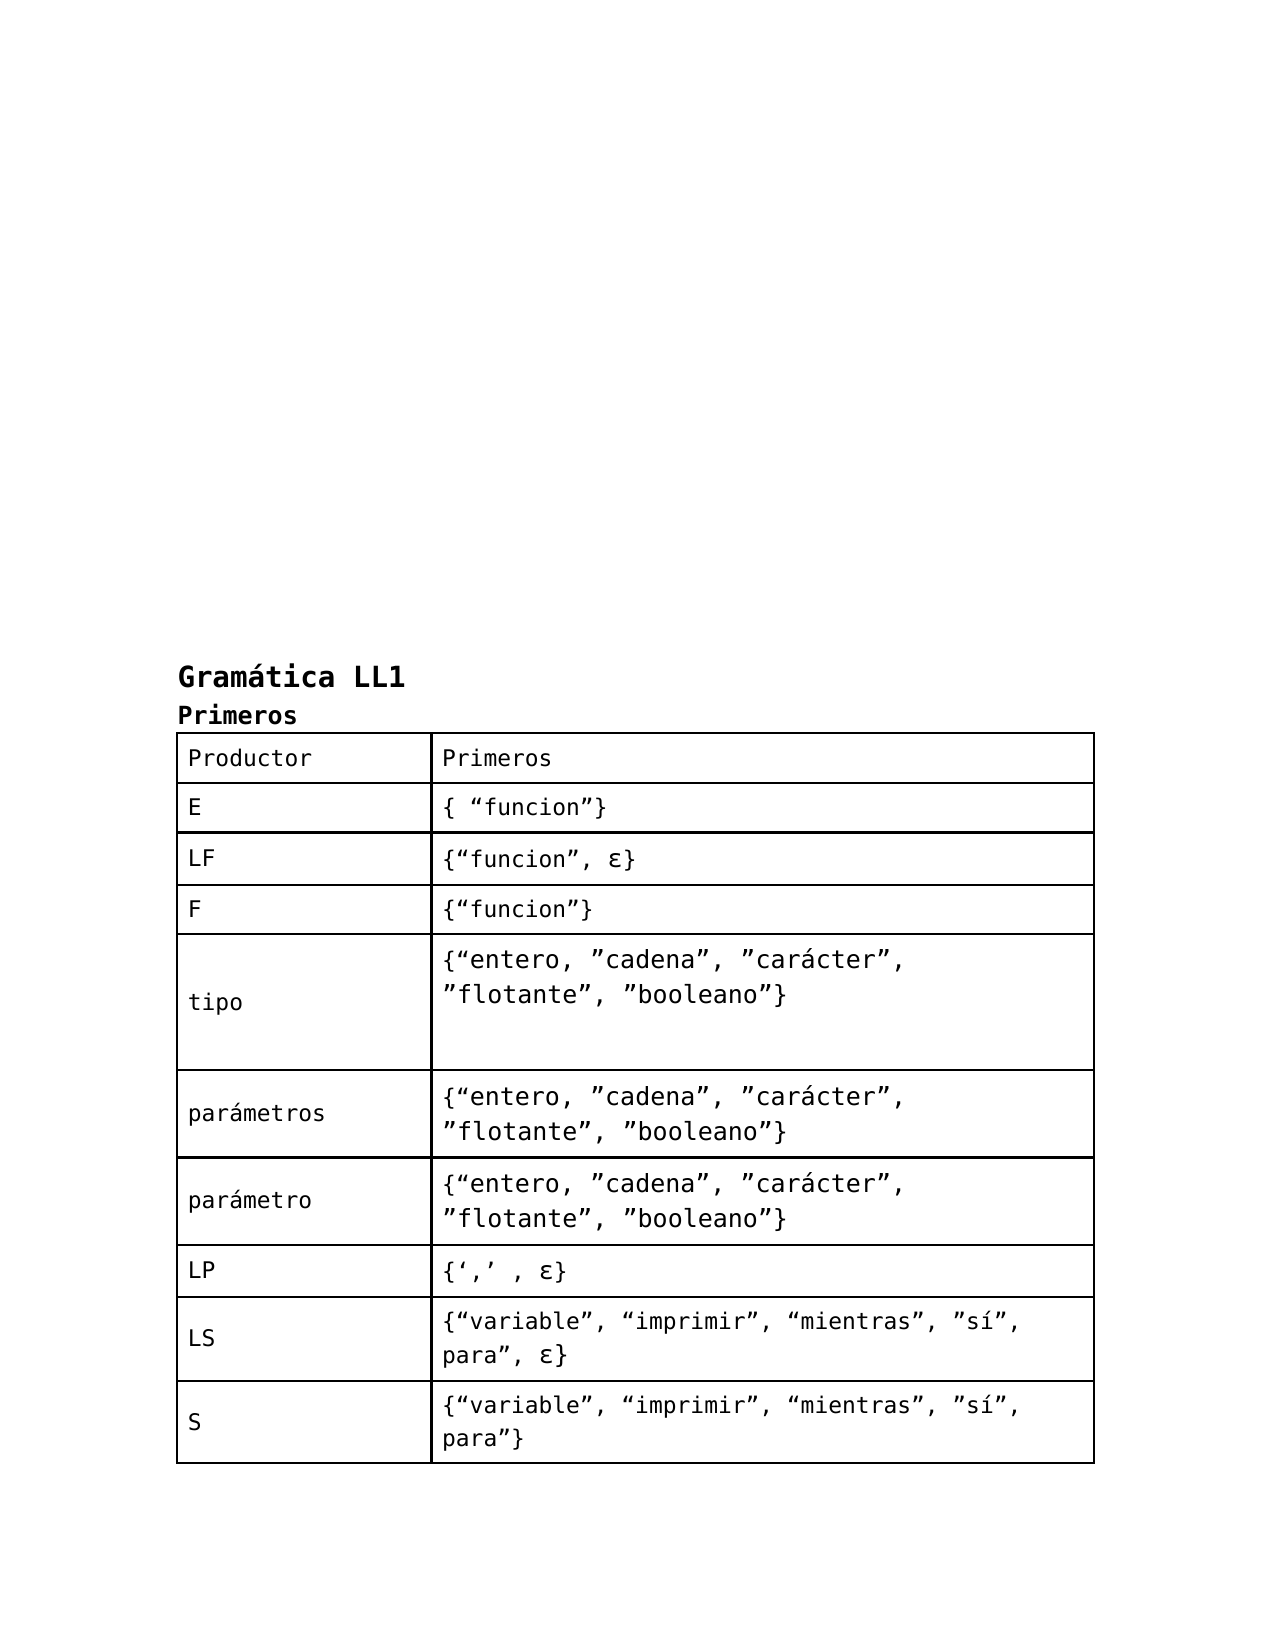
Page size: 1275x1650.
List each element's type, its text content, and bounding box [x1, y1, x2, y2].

table_cell parámetro [178, 1159, 430, 1243]
subtitle Gramática LL1 [177, 660, 1098, 694]
table_cell {“entero, ”cadena”, ”carácter”, ”flotante”, ”booleano”} [433, 935, 1093, 1069]
table_cell {“entero, ”cadena”, ”carácter”, ”flotante”, ”booleano”} [433, 1159, 1093, 1243]
table_cell LF [178, 834, 430, 883]
table_cell {“funcion”, ε} [433, 834, 1093, 883]
table_cell {“variable”, “imprimir”, “mientras”, ”sí”, para”, ε} [433, 1298, 1093, 1380]
table_cell tipo [178, 935, 430, 1069]
table_header Productor [178, 734, 430, 782]
subtitle Primeros [177, 701, 1098, 730]
table_cell F [178, 886, 430, 933]
table_cell E [178, 784, 430, 831]
table_cell { “funcion”} [433, 784, 1093, 831]
table_cell {“funcion”} [433, 886, 1093, 933]
table_cell parámetros [178, 1071, 430, 1156]
table_cell LP [178, 1246, 430, 1296]
table_header Primeros [433, 734, 1093, 782]
table_cell LS [178, 1298, 430, 1380]
table_cell {‘,’ , ε} [433, 1246, 1093, 1296]
table_cell {“entero, ”cadena”, ”carácter”, ”flotante”, ”booleano”} [433, 1071, 1093, 1156]
table_cell {“variable”, “imprimir”, “mientras”, ”sí”, para”} [433, 1382, 1093, 1462]
table_cell S [178, 1382, 430, 1462]
